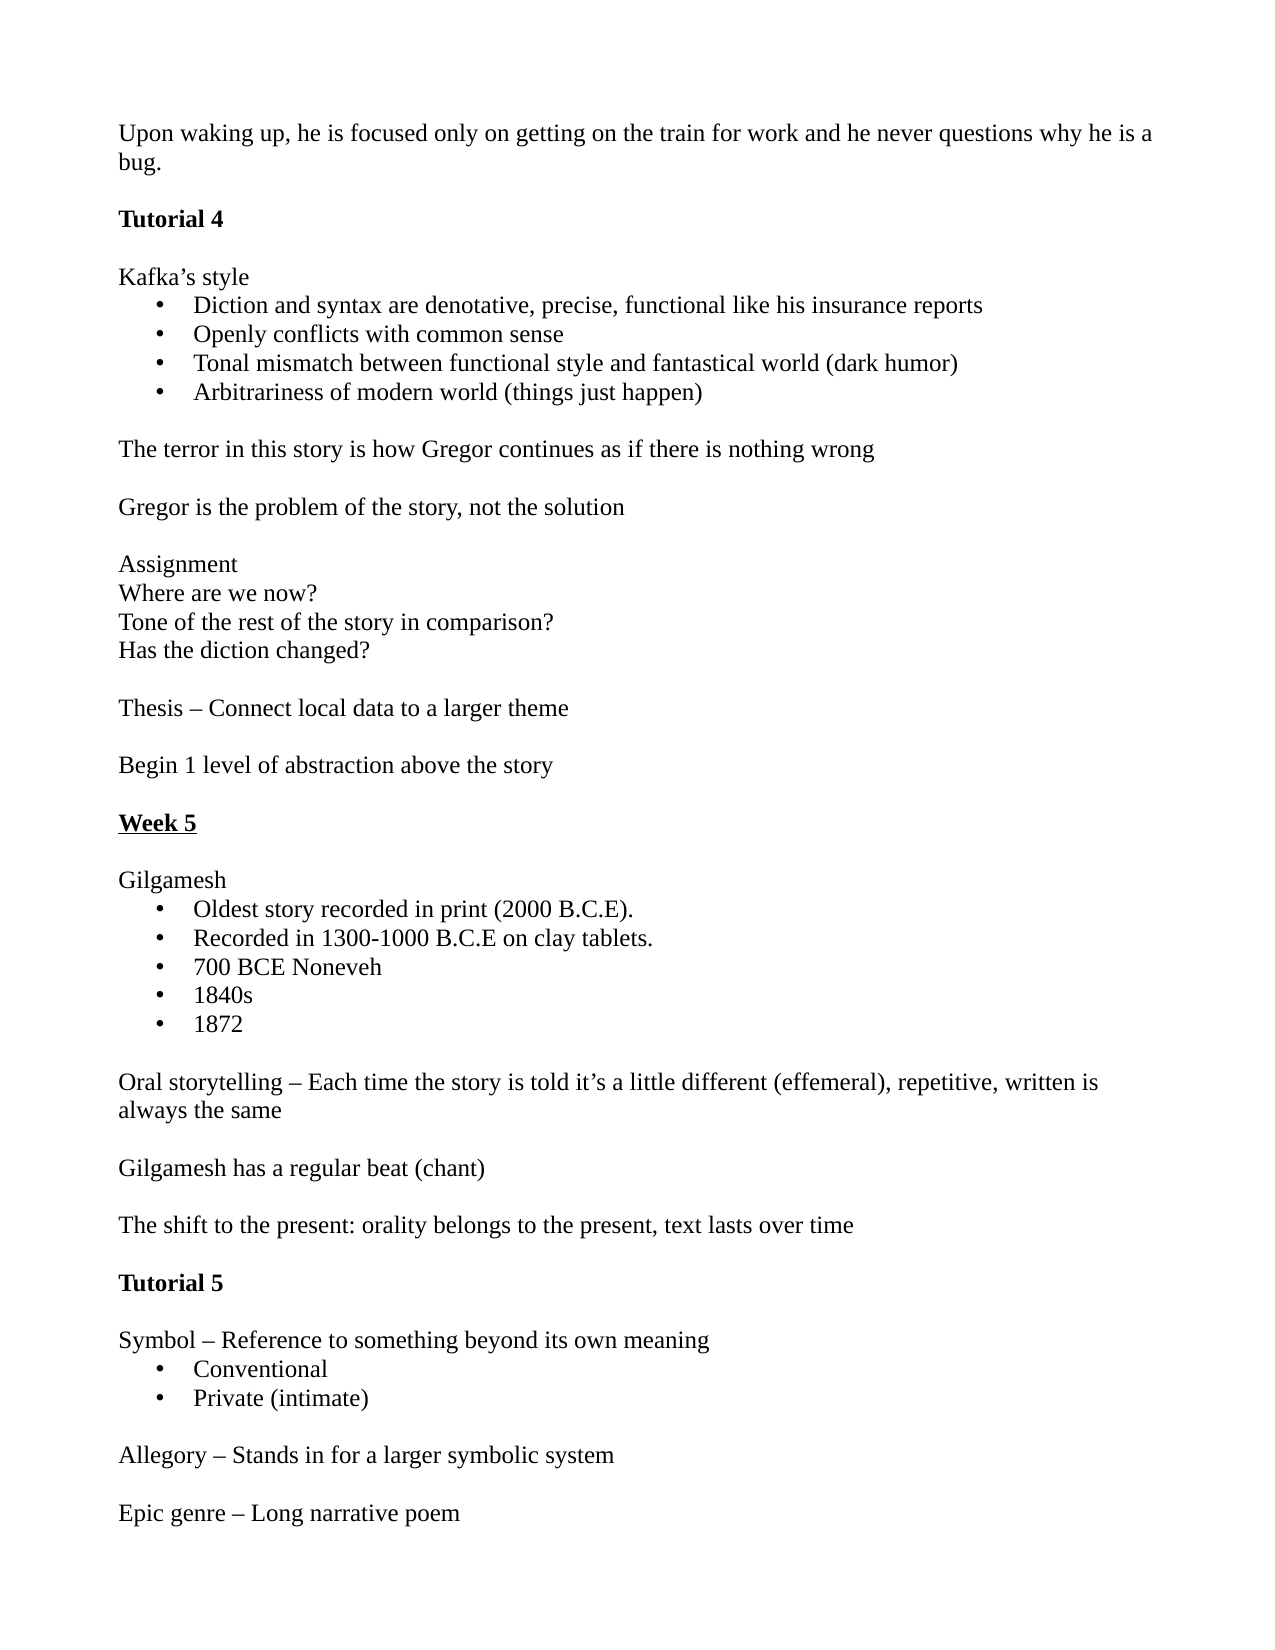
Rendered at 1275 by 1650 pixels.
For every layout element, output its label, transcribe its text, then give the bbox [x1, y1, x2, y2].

text Upon waking up, he is focused only on getting on the train for work and he never questions why he is a bug. [118, 118, 1157, 176]
text Gilgamesh [118, 866, 1157, 894]
text Kafka’s style [118, 262, 1157, 291]
text Tone of the rest of the story in comparison? [118, 607, 1157, 636]
text Begin 1 level of abstraction above the story [118, 751, 1157, 779]
list Conventional [156, 1354, 1157, 1383]
list Tonal mismatch between functional style and fantastical world (dark humor) [156, 348, 1157, 377]
list 1872 [156, 1009, 1157, 1038]
list Private (intimate) [156, 1383, 1157, 1412]
text Has the diction changed? [118, 636, 1157, 664]
list Openly conflicts with common sense [156, 319, 1157, 348]
text Gregor is the problem of the story, not the solution [118, 492, 1157, 521]
text Epic genre – Long narrative poem [118, 1498, 1157, 1527]
list 1840s [156, 981, 1157, 1009]
text Oral storytelling – Each time the story is told it’s a little different (effemeral), repetitive, written is always the same [118, 1067, 1157, 1124]
list Diction and syntax are denotative, precise, functional like his insurance reports [156, 291, 1157, 319]
text Assignment [118, 549, 1157, 578]
list Oldest story recorded in print (2000 B.C.E). [156, 894, 1157, 923]
list Recorded in 1300-1000 B.C.E on clay tablets. [156, 923, 1157, 952]
text The shift to the present: orality belongs to the present, text lasts over time [118, 1211, 1157, 1239]
list 700 BCE Noneveh [156, 952, 1157, 981]
text The terror in this story is how Gregor continues as if there is nothing wrong [118, 434, 1157, 463]
text Allegory – Stands in for a larger symbolic system [118, 1441, 1157, 1469]
text Week 5 [118, 808, 1157, 837]
text Tutorial 5 [118, 1268, 1157, 1297]
text Tutorial 4 [118, 204, 1157, 233]
text Gilgamesh has a regular beat (chant) [118, 1153, 1157, 1182]
text Symbol – Reference to something beyond its own meaning [118, 1326, 1157, 1354]
text Thesis – Connect local data to a larger theme [118, 693, 1157, 722]
list Arbitrariness of modern world (things just happen) [156, 377, 1157, 406]
text Where are we now? [118, 578, 1157, 607]
